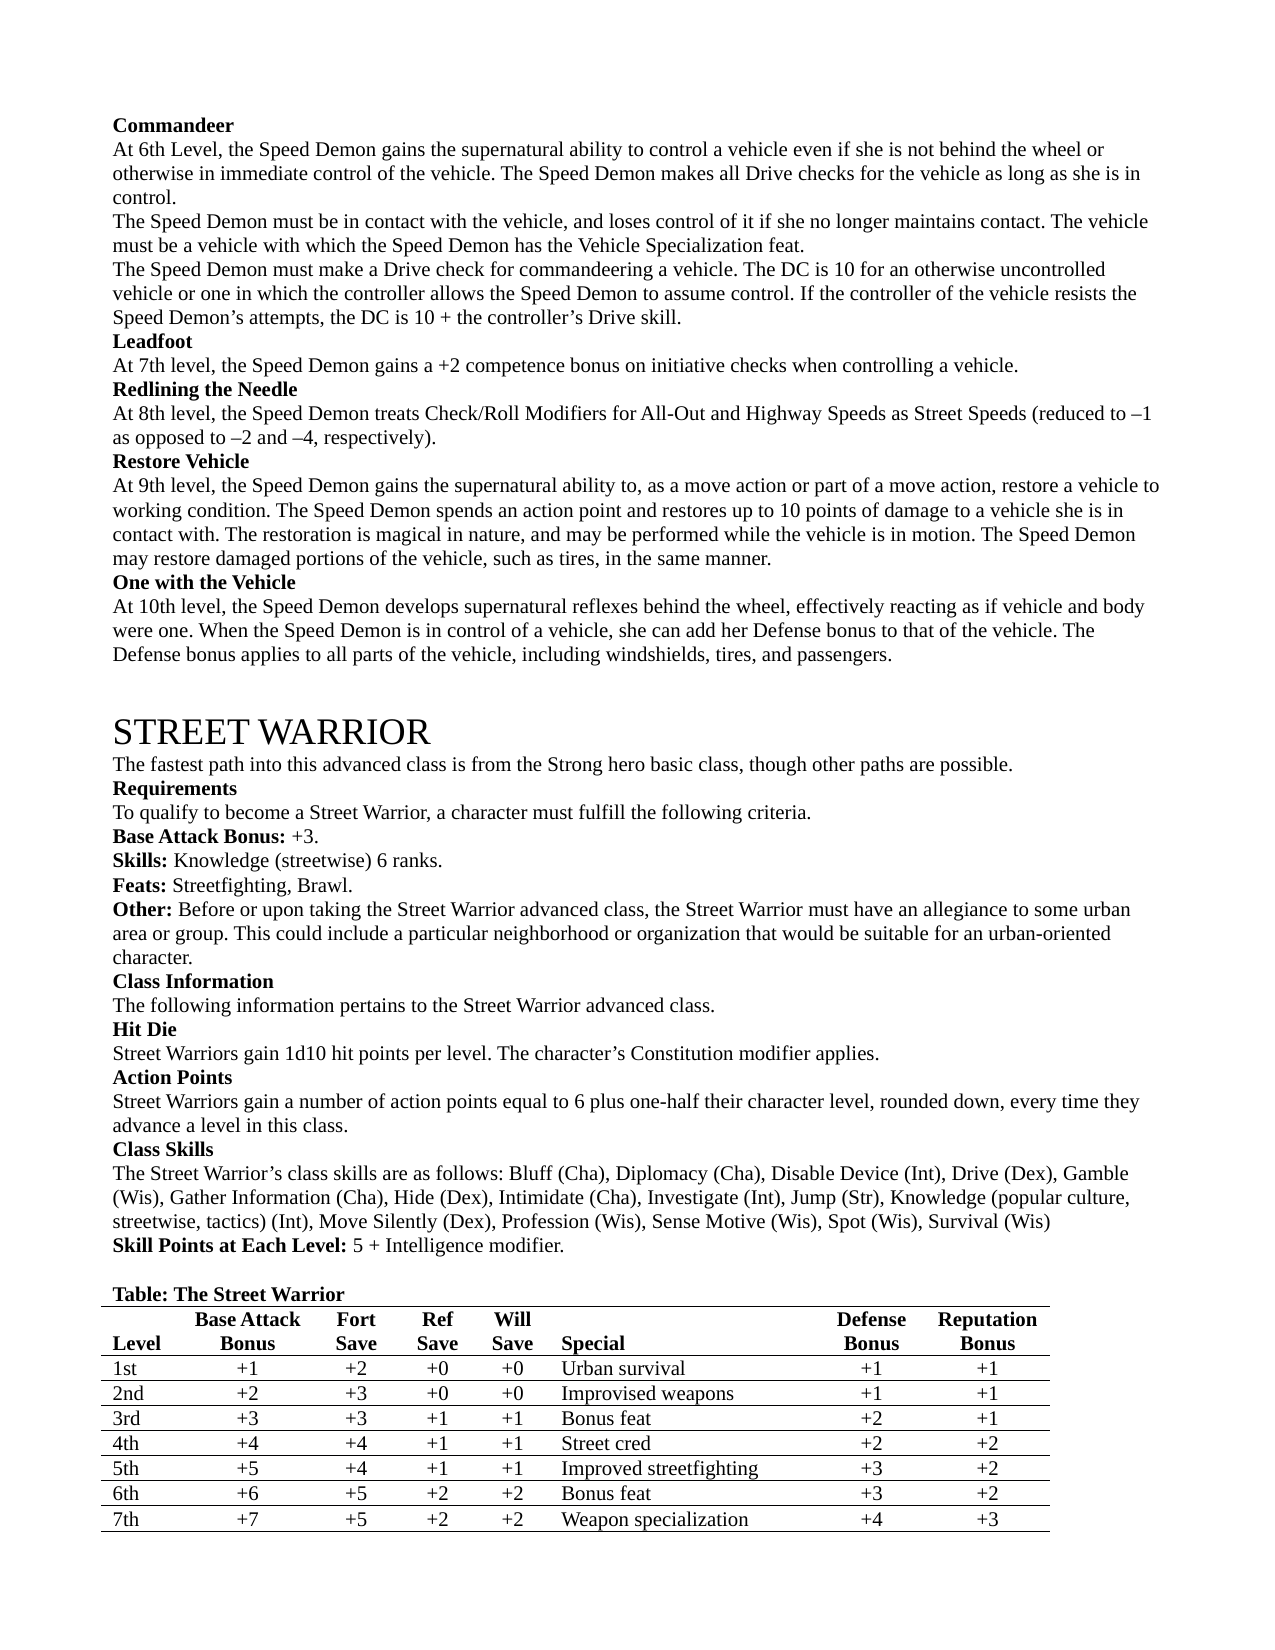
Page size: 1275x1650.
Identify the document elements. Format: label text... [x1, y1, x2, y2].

text Class Skills [112, 1137, 1162, 1161]
table_cell Bonus feat [550, 1481, 818, 1505]
text Hit Die [112, 1017, 1162, 1041]
table_cell +4 [312, 1431, 400, 1455]
text Street Warriors gain a number of action points equal to 6 plus one-half their character level, rounded down, every time they advance a level in this class. [112, 1089, 1162, 1137]
table_cell +1 [475, 1456, 550, 1480]
table_cell +2 [400, 1506, 475, 1531]
table_cell Base Attack Bonus [183, 1307, 312, 1355]
table_cell +2 [475, 1506, 550, 1531]
table_cell +5 [312, 1506, 400, 1531]
table_cell 6th [101, 1481, 183, 1505]
table_cell +1 [925, 1406, 1050, 1430]
table_cell +6 [183, 1481, 312, 1505]
text Feats: Streetfighting, Brawl. [112, 872, 1162, 897]
table_cell +5 [312, 1481, 400, 1505]
text Redlining the Needle [112, 377, 1162, 401]
text The fastest path into this advanced class is from the Strong hero basic class, though other paths are possible. [112, 752, 1162, 776]
table_cell 1st [101, 1356, 183, 1380]
text Restore Vehicle [112, 449, 1162, 473]
table_cell +1 [400, 1456, 475, 1480]
table_cell +2 [925, 1431, 1050, 1455]
table_cell +2 [818, 1406, 925, 1430]
table_cell +2 [312, 1356, 400, 1380]
table_cell +2 [475, 1481, 550, 1505]
table_cell 7th [101, 1506, 183, 1531]
text At 10th level, the Speed Demon develops supernatural reflexes behind the wheel, effectively reacting as if vehicle and body were one. When the Speed Demon is in control of a vehicle, she can add her Defense bonus to that of the vehicle. The Defense bonus applies to all parts of the vehicle, including windshields, tires, and passengers. [112, 594, 1162, 666]
subtitle Class Information [112, 969, 1162, 993]
table_cell +1 [475, 1431, 550, 1455]
subtitle Requirements [112, 776, 1162, 800]
text Other: Before or upon taking the Street Warrior advanced class, the Street Warrior must have an allegiance to some urban area or group. This could include a particular neighborhood or organization that would be suitable for an urban-oriented character. [112, 897, 1162, 969]
table_cell +0 [475, 1356, 550, 1380]
text Skills: Knowledge (streetwise) 6 ranks. [112, 848, 1162, 872]
text Street Warriors gain 1d10 hit points per level. The character’s Constitution modifier applies. [112, 1041, 1162, 1065]
table_cell +2 [183, 1381, 312, 1405]
table_cell Fort Save [312, 1307, 400, 1355]
table_cell Bonus feat [550, 1406, 818, 1430]
table_cell +0 [400, 1381, 475, 1405]
table_cell Ref Save [400, 1307, 475, 1355]
table_cell +1 [475, 1406, 550, 1430]
table_cell +5 [183, 1456, 312, 1480]
table_cell +1 [925, 1356, 1050, 1380]
text The Speed Demon must be in contact with the vehicle, and loses control of it if she no longer maintains contact. The vehicle must be a vehicle with which the Speed Demon has the Vehicle Specialization feat. [112, 209, 1162, 257]
table_cell Weapon specialization [550, 1506, 818, 1531]
table_cell +7 [183, 1506, 312, 1531]
table_cell +2 [925, 1456, 1050, 1480]
table_cell 4th [101, 1431, 183, 1455]
table_cell +1 [925, 1381, 1050, 1405]
table_cell Will Save [475, 1307, 550, 1355]
table_cell +0 [400, 1356, 475, 1380]
table_cell 5th [101, 1456, 183, 1480]
text At 6th Level, the Speed Demon gains the supernatural ability to control a vehicle even if she is not behind the wheel or otherwise in immediate control of the vehicle. The Speed Demon makes all Drive checks for the vehicle as long as she is in control. [112, 137, 1162, 209]
text To qualify to become a Street Warrior, a character must fulfill the following criteria. [112, 800, 1162, 824]
text One with the Vehicle [112, 570, 1162, 594]
table_cell +2 [818, 1431, 925, 1455]
text The following information pertains to the Street Warrior advanced class. [112, 993, 1162, 1017]
table_cell +3 [925, 1506, 1050, 1531]
table_header Table: The Street Warrior [101, 1282, 1050, 1306]
table_cell +4 [818, 1506, 925, 1531]
subtitle STREET WARRIOR [112, 709, 1162, 752]
table_cell Special [550, 1307, 818, 1355]
table_cell +3 [312, 1406, 400, 1430]
table_cell +2 [925, 1481, 1050, 1505]
table_cell +4 [312, 1456, 400, 1480]
table_cell +1 [818, 1356, 925, 1380]
text The Street Warrior’s class skills are as follows: Bluff (Cha), Diplomacy (Cha), Disable Device (Int), Drive (Dex), Gamble (Wis), Gather Information (Cha), Hide (Dex), Intimidate (Cha), Investigate (Int), Jump (Str), Knowledge (popular culture, streetwise, tactics) (Int), Move Silently (Dex), Profession (Wis), Sense Motive (Wis), Spot (Wis), Survival (Wis) [112, 1161, 1162, 1233]
text Skill Points at Each Level: 5 + Intelligence modifier. [112, 1233, 1162, 1257]
table_cell +3 [312, 1381, 400, 1405]
table_cell Reputation Bonus [925, 1307, 1050, 1355]
text Leadfoot [112, 329, 1162, 353]
table_cell +3 [818, 1456, 925, 1480]
table_cell +1 [400, 1431, 475, 1455]
table_cell Improved streetfighting [550, 1456, 818, 1480]
table_cell +1 [818, 1381, 925, 1405]
table_cell +4 [183, 1431, 312, 1455]
table_cell Street cred [550, 1431, 818, 1455]
text Base Attack Bonus: +3. [112, 824, 1162, 848]
text At 7th level, the Speed Demon gains a +2 competence bonus on initiative checks when controlling a vehicle. [112, 353, 1162, 377]
table_cell Urban survival [550, 1356, 818, 1380]
text Action Points [112, 1065, 1162, 1089]
table_cell +1 [400, 1406, 475, 1430]
table_cell Improvised weapons [550, 1381, 818, 1405]
table_cell Defense Bonus [818, 1307, 925, 1355]
text Commandeer [112, 112, 1162, 137]
text At 8th level, the Speed Demon treats Check/Roll Modifiers for All-Out and Highway Speeds as Street Speeds (reduced to –1 as opposed to –2 and –4, respectively). [112, 401, 1162, 449]
table_cell +3 [183, 1406, 312, 1430]
table_cell +1 [183, 1356, 312, 1380]
table_cell +3 [818, 1481, 925, 1505]
table_cell Level [101, 1307, 183, 1355]
table_cell 2nd [101, 1381, 183, 1405]
text The Speed Demon must make a Drive check for commandeering a vehicle. The DC is 10 for an otherwise uncontrolled vehicle or one in which the controller allows the Speed Demon to assume control. If the controller of the vehicle resists the Speed Demon’s attempts, the DC is 10 + the controller’s Drive skill. [112, 257, 1162, 329]
table_cell 3rd [101, 1406, 183, 1430]
table_cell +0 [475, 1381, 550, 1405]
table_cell +2 [400, 1481, 475, 1505]
text At 9th level, the Speed Demon gains the supernatural ability to, as a move action or part of a move action, restore a vehicle to working condition. The Speed Demon spends an action point and restores up to 10 points of damage to a vehicle she is in contact with. The restoration is magical in nature, and may be performed while the vehicle is in motion. The Speed Demon may restore damaged portions of the vehicle, such as tires, in the same manner. [112, 473, 1162, 570]
